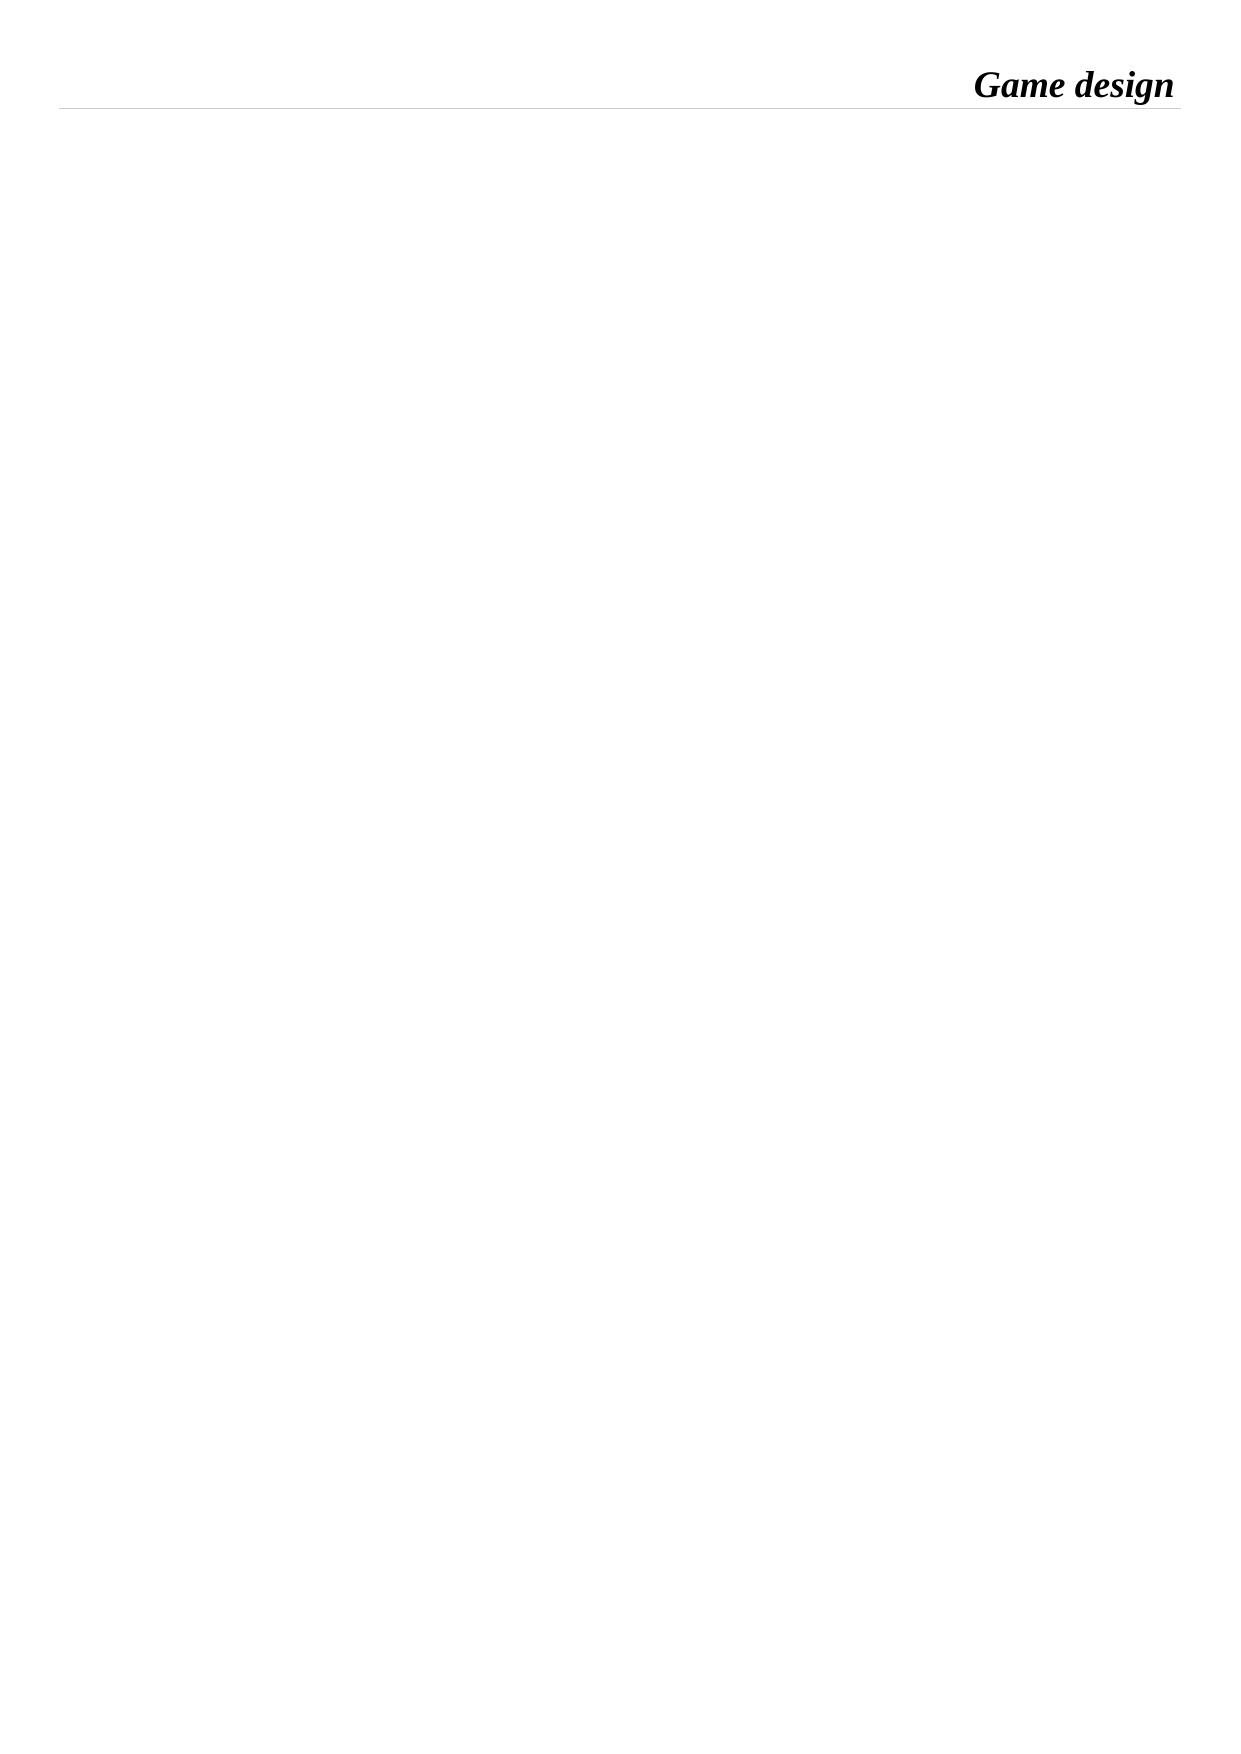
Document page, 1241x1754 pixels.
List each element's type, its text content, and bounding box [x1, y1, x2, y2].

text Game design [59, 59, 1181, 108]
